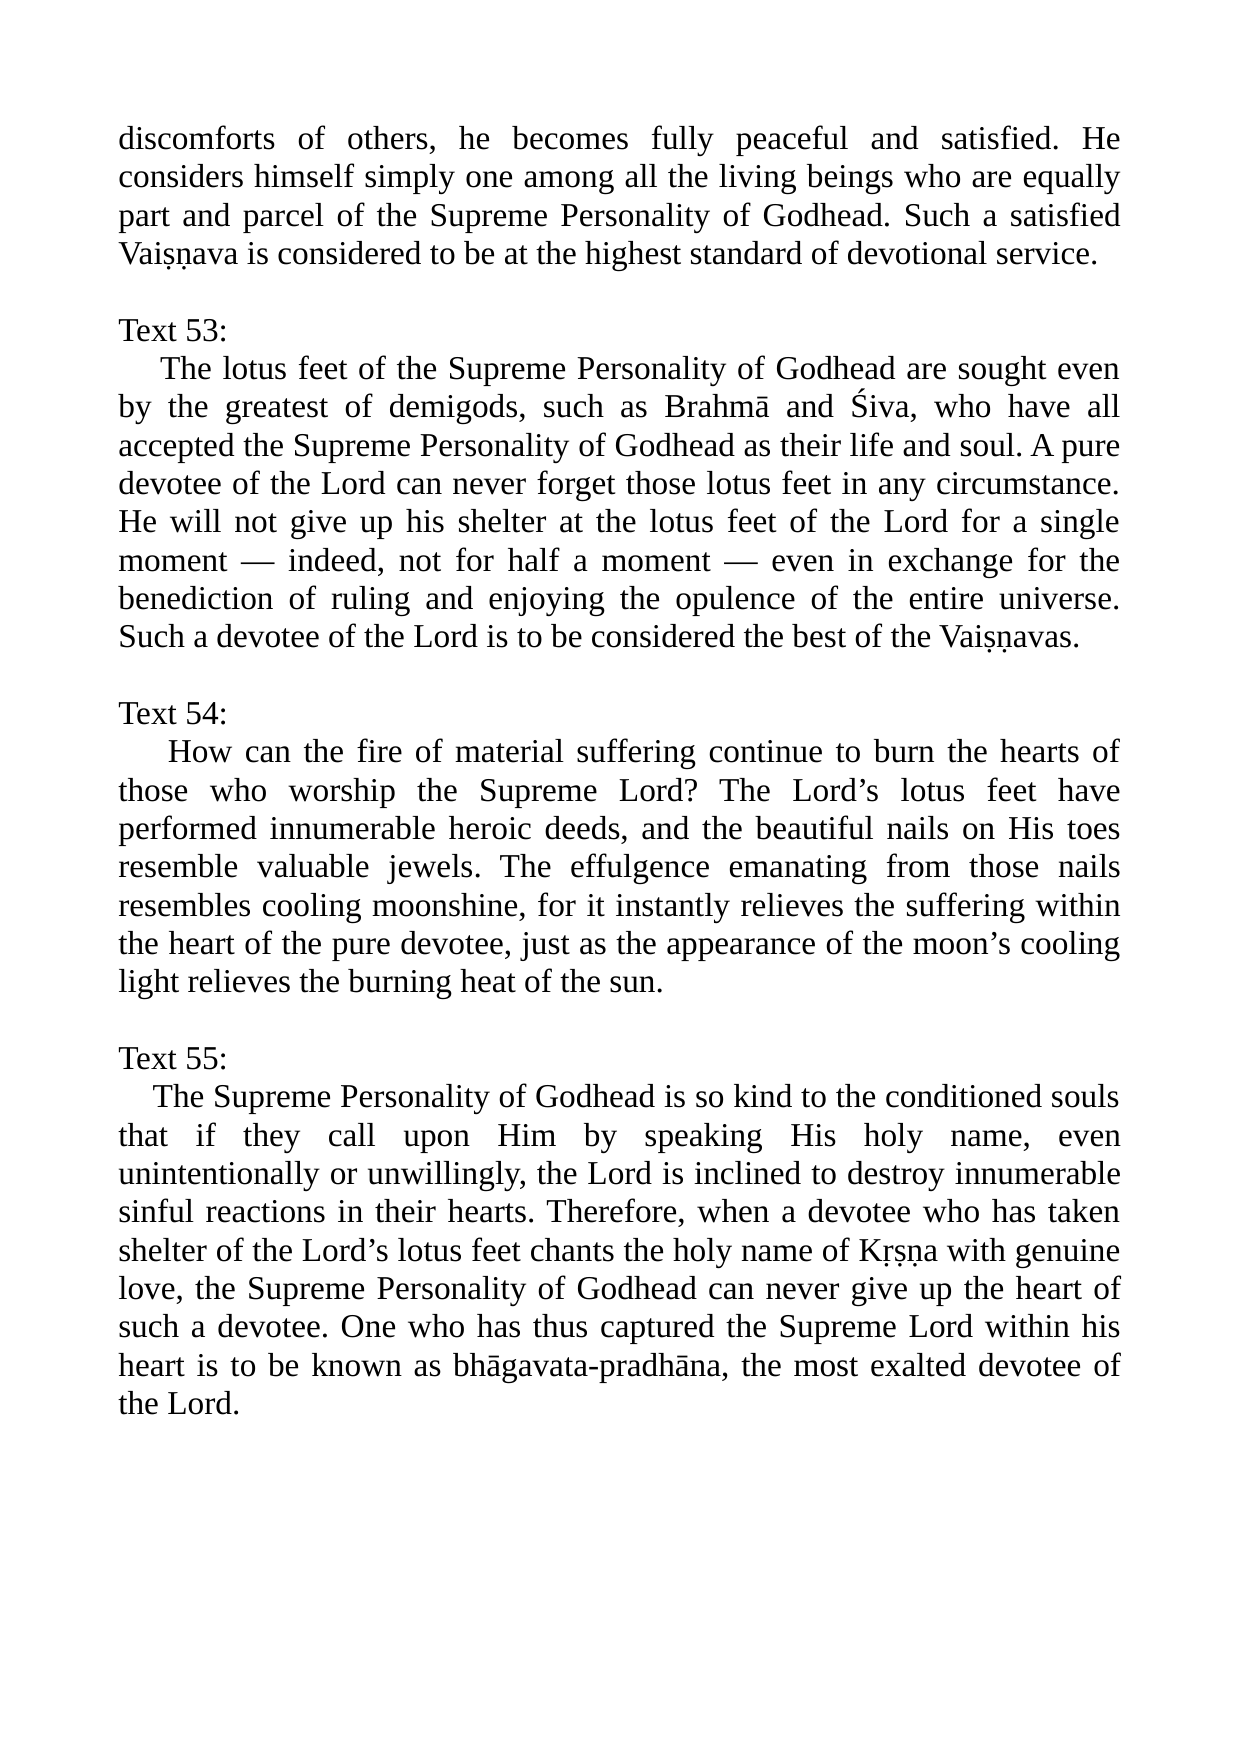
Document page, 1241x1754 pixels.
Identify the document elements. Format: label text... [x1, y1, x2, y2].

text Text 53: [118, 310, 1122, 348]
text The Supreme Personality of Godhead is so kind to the conditioned souls that if they call upon Him by speaking His holy name, even unintentionally or unwillingly, the Lord is inclined to destroy innumerable sinful reactions in their hearts. Therefore, when a devotee who has taken shelter of the Lord’s lotus feet chants the holy name of Kṛṣṇa with genuine love, the Supreme Personality of Godhead can never give up the heart of such a devotee. One who has thus captured the Supreme Lord within his heart is to be known as bhāgavata-pradhāna, the most exalted devotee of the Lord. [118, 1076, 1122, 1421]
text Text 54: [118, 693, 1122, 731]
text Text 55: [118, 1038, 1122, 1076]
text discomforts of others, he becomes fully peaceful and satisfied. He considers himself simply one among all the living beings who are equally part and parcel of the Supreme Personality of Godhead. Such a satisfied Vaiṣṇava is considered to be at the highest standard of devotional service. [118, 118, 1122, 271]
text How can the fire of material suffering continue to burn the hearts of those who worship the Supreme Lord? The Lord’s lotus feet have performed innumerable heroic deeds, and the beautiful nails on His toes resemble valuable jewels. The effulgence emanating from those nails resembles cooling moonshine, for it instantly relieves the suffering within the heart of the pure devotee, just as the appearance of the moon’s cooling light relieves the burning heat of the sun. [118, 731, 1122, 1000]
text The lotus feet of the Supreme Personality of Godhead are sought even by the greatest of demigods, such as Brahmā and Śiva, who have all accepted the Supreme Personality of Godhead as their life and soul. A pure devotee of the Lord can never forget those lotus feet in any circumstance. He will not give up his shelter at the lotus feet of the Lord for a single moment — indeed, not for half a moment — even in exchange for the benediction of ruling and enjoying the opulence of the entire universe. Such a devotee of the Lord is to be considered the best of the Vaiṣṇavas. [118, 348, 1122, 655]
